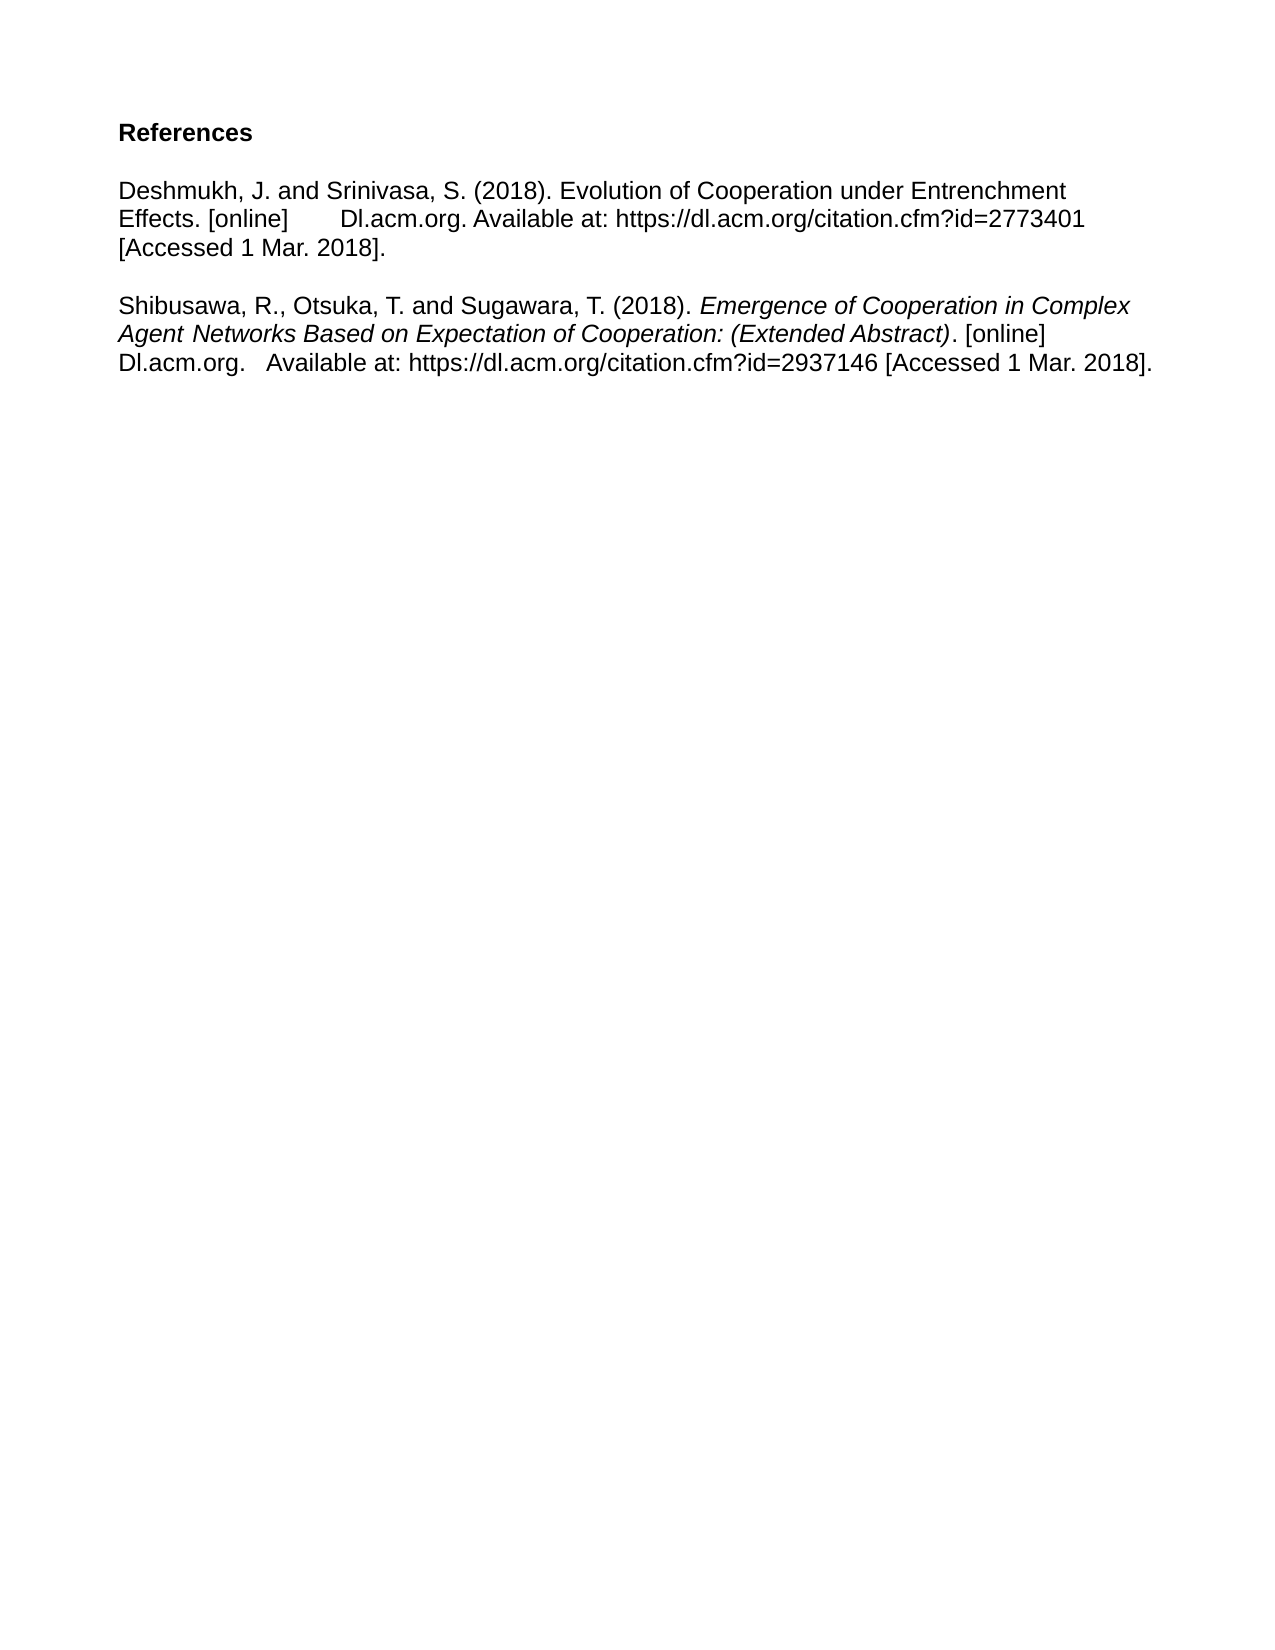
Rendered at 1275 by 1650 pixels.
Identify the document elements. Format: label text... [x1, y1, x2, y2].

text Deshmukh, J. and Srinivasa, S. (2018). Evolution of Cooperation under Entrenchment Effects. [online] Dl.acm.org. Available at: https://dl.acm.org/citation.cfm?id=2773401 [Accessed 1 Mar. 2018]. [118, 176, 1157, 262]
text Shibusawa, R., Otsuka, T. and Sugawara, T. (2018). Emergence of Cooperation in Complex Agent Networks Based on Expectation of Cooperation: (Extended Abstract). [online] Dl.acm.org. Available at: https://dl.acm.org/citation.cfm?id=2937146 [Accessed 1 Mar. 2018]. [118, 291, 1157, 377]
text References [118, 118, 1157, 147]
